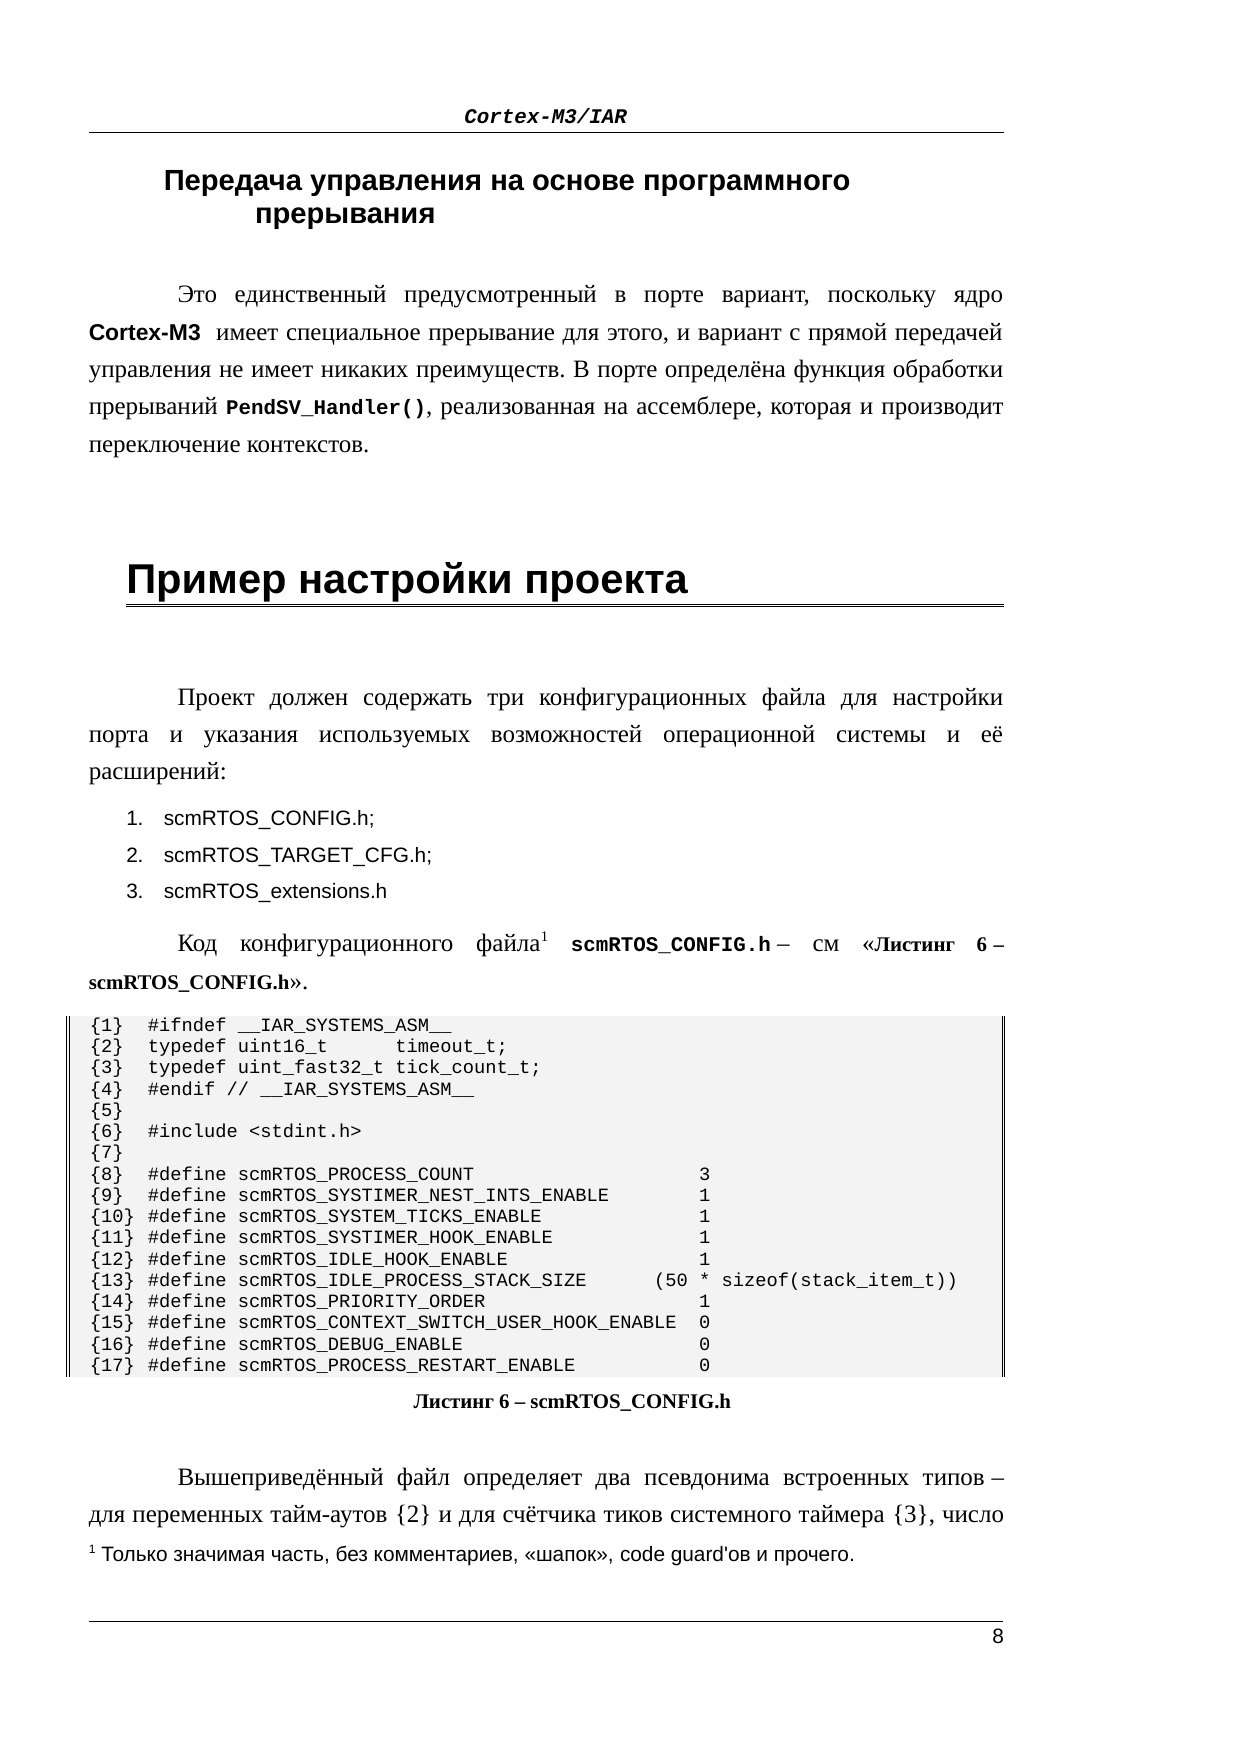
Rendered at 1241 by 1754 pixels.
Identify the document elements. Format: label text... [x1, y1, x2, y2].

list #define scmRTOS_PROCESS_RESTART_ENABLE 0 [70, 1356, 1002, 1377]
list #define scmRTOS_IDLE_HOOK_ENABLE 1 [70, 1249, 1002, 1271]
list typedef uint16_t timeout_t; [70, 1037, 1002, 1058]
list #define scmRTOS_DEBUG_ENABLE 0 [70, 1334, 1002, 1356]
list #define scmRTOS_CONTEXT_SWITCH_USER_HOOK_ENABLE 0 [70, 1313, 1002, 1334]
text Только значимая часть, без комментариев, «шапок», code guard'ов и прочего. [88, 1542, 1004, 1566]
list #ifndef __IAR_SYSTEMS_ASM__ [70, 1016, 1002, 1037]
list scmRTOS_extensions.h [126, 879, 1004, 903]
text Это единственный предусмотренный в порте вариант, поскольку ядро Cortex-M3 имеет специальное прерывание для этого, и вариант с прямой передачей управления не имеет никаких преимуществ. В порте определёна функция обработки прерываний PendSV_Handler(), реализованная на ассемблере, которая и производит переключение контекстов. [88, 279, 1004, 458]
list scmRTOS_CONFIG.h; [126, 806, 1004, 830]
list #endif // __IAR_SYSTEMS_ASM__ [70, 1079, 1002, 1101]
list #define scmRTOS_PRIORITY_ORDER 1 [70, 1292, 1002, 1313]
text Код конфигурационного файла scmRTOS_CONFIG.h – см «Листинг 6 – scmRTOS_CONFIG.h». [88, 928, 1004, 995]
text Проект должен содержать три конфигурационных файла для настройки порта и указания используемых возможностей операционной системы и её расширений: [88, 682, 1004, 785]
list #define scmRTOS_SYSTIMER_NEST_INTS_ENABLE 1 [70, 1186, 1002, 1207]
subtitle Пример настройки проекта [126, 554, 1004, 604]
list #define scmRTOS_PROCESS_COUNT 3 [70, 1164, 1002, 1186]
list scmRTOS_TARGET_CFG.h; [126, 842, 1004, 866]
list #define scmRTOS_SYSTEM_TICKS_ENABLE 1 [70, 1207, 1002, 1228]
list #include <stdint.h> [70, 1122, 1002, 1143]
text Листинг 6 – scmRTOS_CONFIG.h [141, 1389, 1002, 1413]
list typedef uint_fast32_t tick_count_t; [70, 1058, 1002, 1079]
list #define scmRTOS_SYSTIMER_HOOK_ENABLE 1 [70, 1228, 1002, 1249]
text Вышеприведённый файл определяет два псевдонима встроенных типов – для переменных тайм-аутов {2} и для счётчика тиков системного таймера {3}, число [88, 1462, 1004, 1528]
subtitle Передача управления на основе программного прерывания [163, 162, 886, 229]
list #define scmRTOS_IDLE_PROCESS_STACK_SIZE (50 * sizeof(stack_item_t)) [70, 1271, 1002, 1292]
